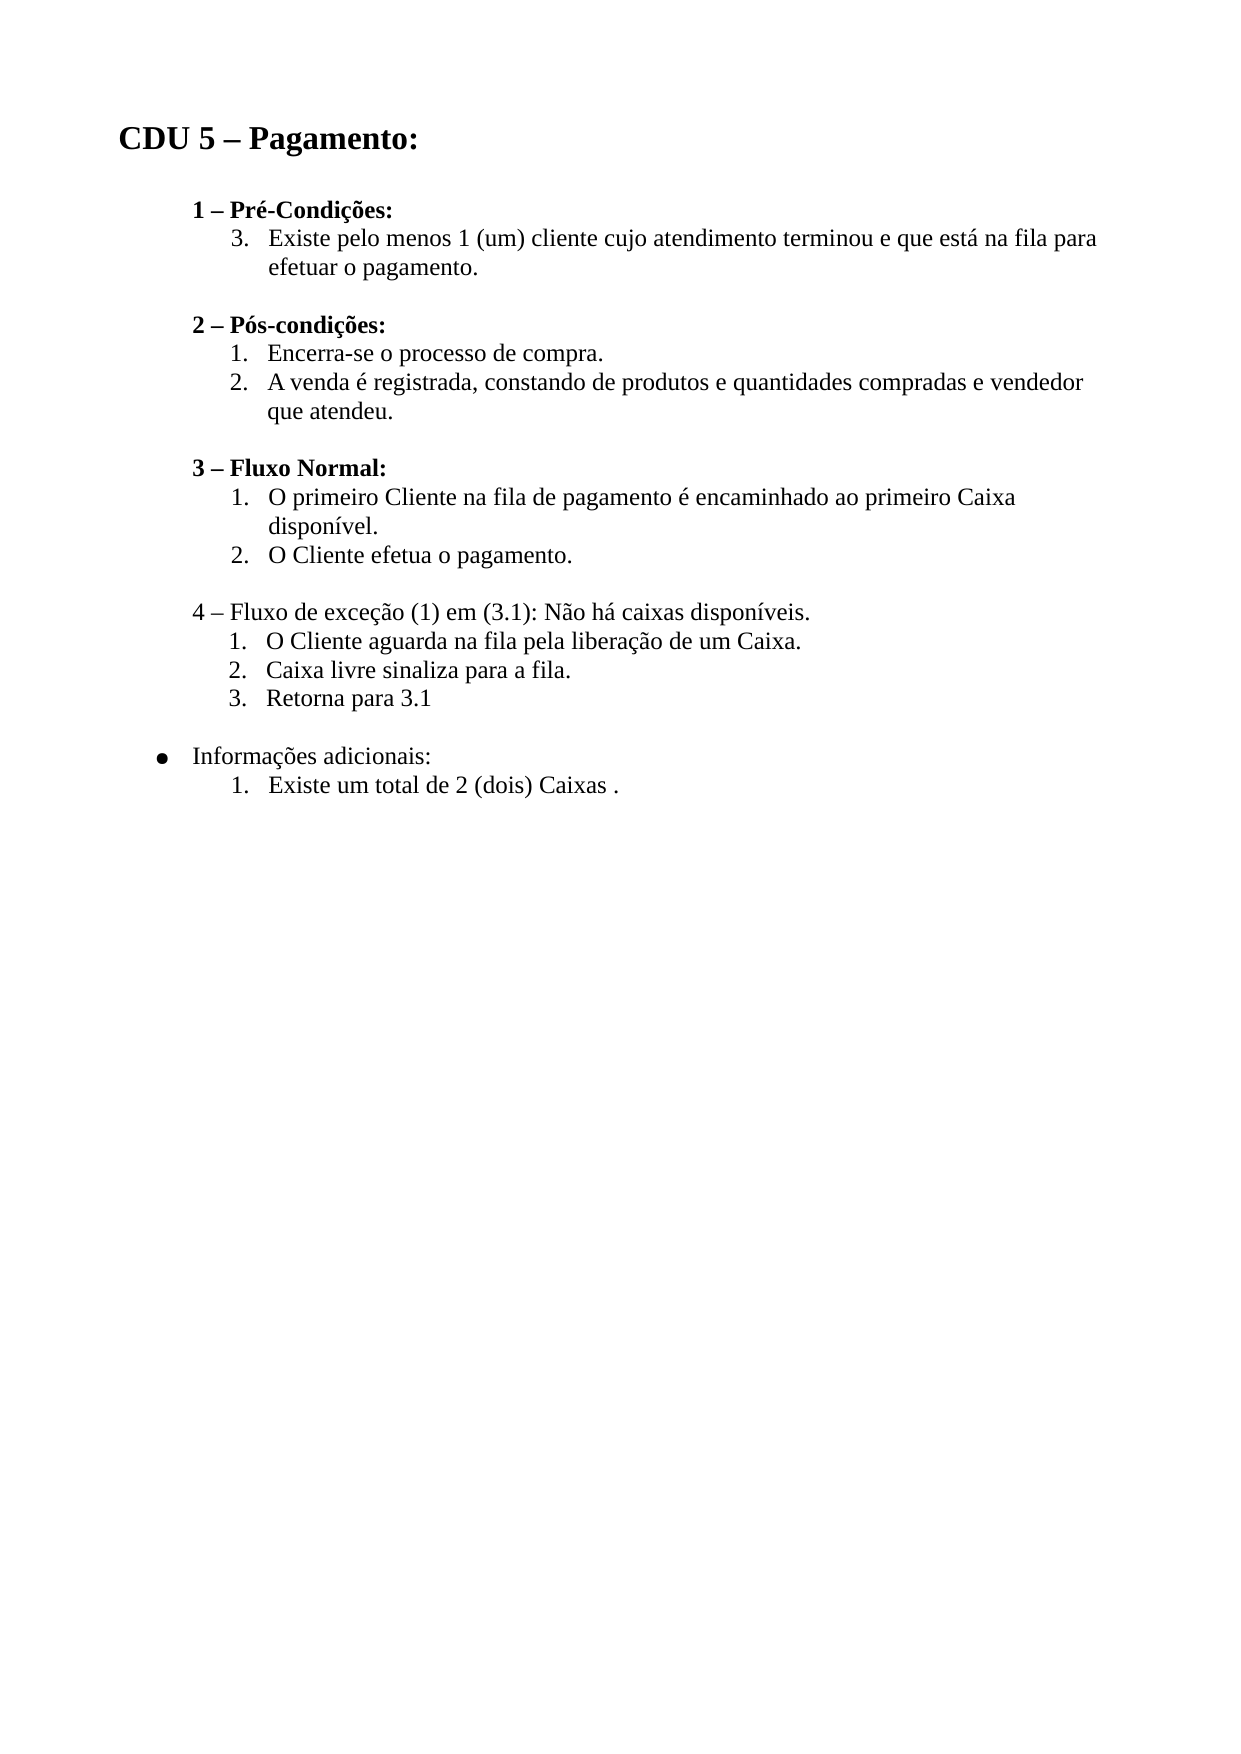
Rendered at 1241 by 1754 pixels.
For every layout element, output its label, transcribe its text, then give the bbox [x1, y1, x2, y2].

list O Cliente efetua o pagamento. [231, 540, 1122, 568]
list Existe pelo menos 1 (um) cliente cujo atendimento terminou e que está na fila para efetuar o pagamento. [231, 223, 1122, 281]
list Caixa livre sinaliza para a fila. [228, 655, 1122, 683]
list O Cliente aguarda na fila pela liberação de um Caixa. [228, 626, 1122, 655]
text 1 – Pré-Condições: [118, 195, 1122, 223]
text 4 – Fluxo de exceção (1) em (3.1): Não há caixas disponíveis. [118, 597, 1122, 626]
text 2 – Pós-condições: [118, 310, 1122, 338]
text CDU 5 – Pagamento: [118, 118, 1122, 156]
list Retorna para 3.1 [228, 683, 1122, 712]
list O primeiro Cliente na fila de pagamento é encaminhado ao primeiro Caixa disponível. [231, 482, 1122, 540]
list Encerra-se o processo de compra. [229, 338, 1122, 367]
list Informações adicionais: [154, 741, 1122, 770]
list A venda é registrada, constando de produtos e quantidades compradas e vendedor que atendeu. [229, 367, 1122, 425]
list Existe um total de 2 (dois) Caixas . [231, 770, 1122, 798]
text 3 – Fluxo Normal: [118, 453, 1122, 482]
